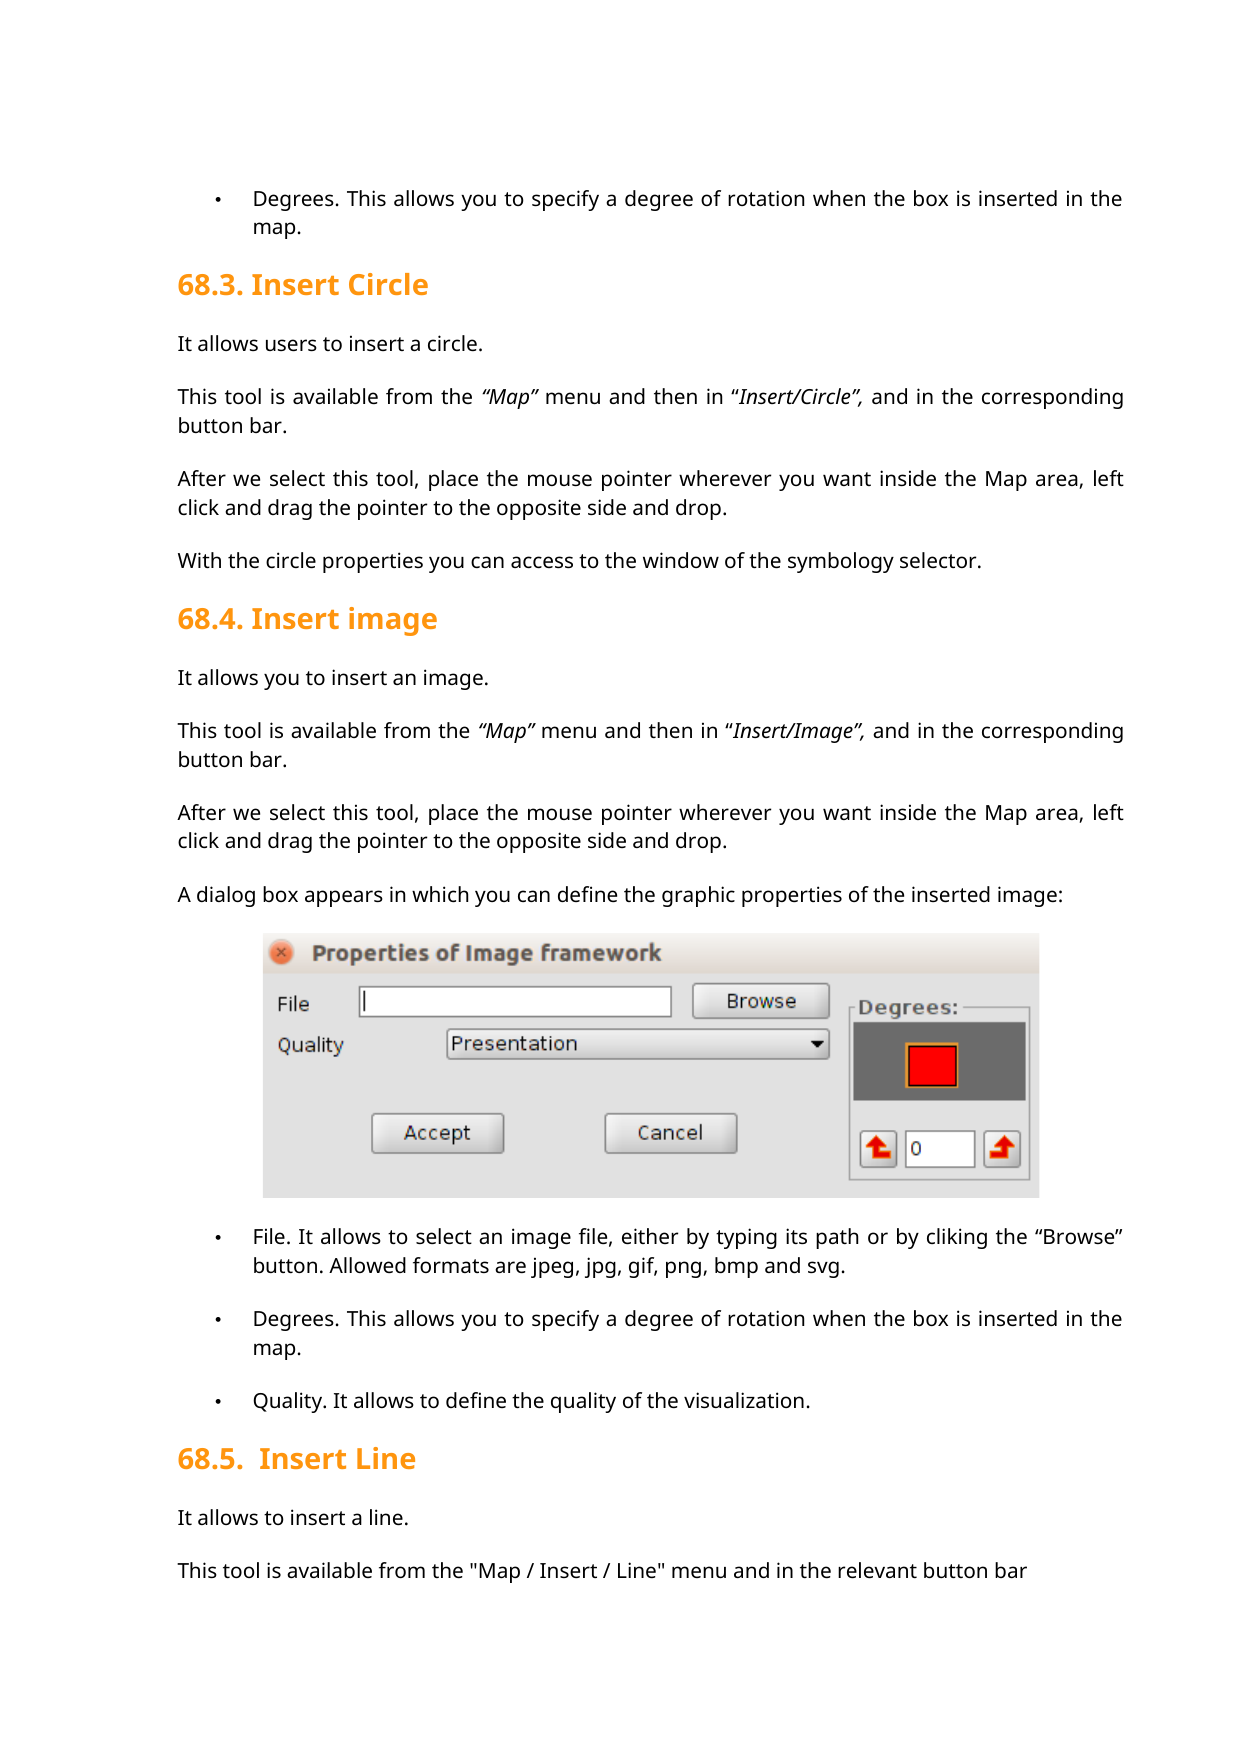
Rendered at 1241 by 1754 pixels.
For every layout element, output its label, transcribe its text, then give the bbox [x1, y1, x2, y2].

text It allows users to insert a circle. [177, 329, 1125, 357]
text A dialog box appears in which you can define the graphic properties of the inserted image: [177, 880, 1125, 908]
list File. It allows to select an image file, either by typing its path or by cliking the “Browse” button. Allowed formats are jpeg, jpg, gif, png, bmp and svg. [215, 1222, 1125, 1279]
list Degrees. This allows you to specify a degree of rotation when the box is inserted in the map. [215, 1304, 1125, 1361]
picture [262, 933, 1040, 1198]
text With the circle properties you can access to the window of the symbology selector. [177, 546, 1125, 574]
text After we select this tool, place the mouse pointer wherever you want inside the Map area, left click and drag the pointer to the opposite side and drop. [177, 798, 1125, 855]
list Degrees. This allows you to specify a degree of rotation when the box is inserted in the map. [215, 184, 1125, 241]
text It allows you to insert an image. [177, 663, 1125, 691]
text After we select this tool, place the mouse pointer wherever you want inside the Map area, left click and drag the pointer to the opposite side and drop. [177, 464, 1125, 521]
subtitle 68.5. Insert Line [177, 1438, 1125, 1478]
text This tool is available from the "Map / Insert / Line" menu and in the relevant button bar [177, 1556, 1125, 1585]
text It allows to insert a line. [177, 1503, 1125, 1531]
list Quality. It allows to define the quality of the visualization. [215, 1386, 1125, 1415]
subtitle 68.3. Insert Circle [177, 264, 1125, 304]
text This tool is available from the “Map” menu and then in “Insert/Circle”, and in the corresponding button bar. [177, 382, 1125, 439]
subtitle 68.4. Insert image [177, 598, 1125, 638]
text This tool is available from the “Map” menu and then in “Insert/Image”, and in the corresponding button bar. [177, 716, 1125, 773]
